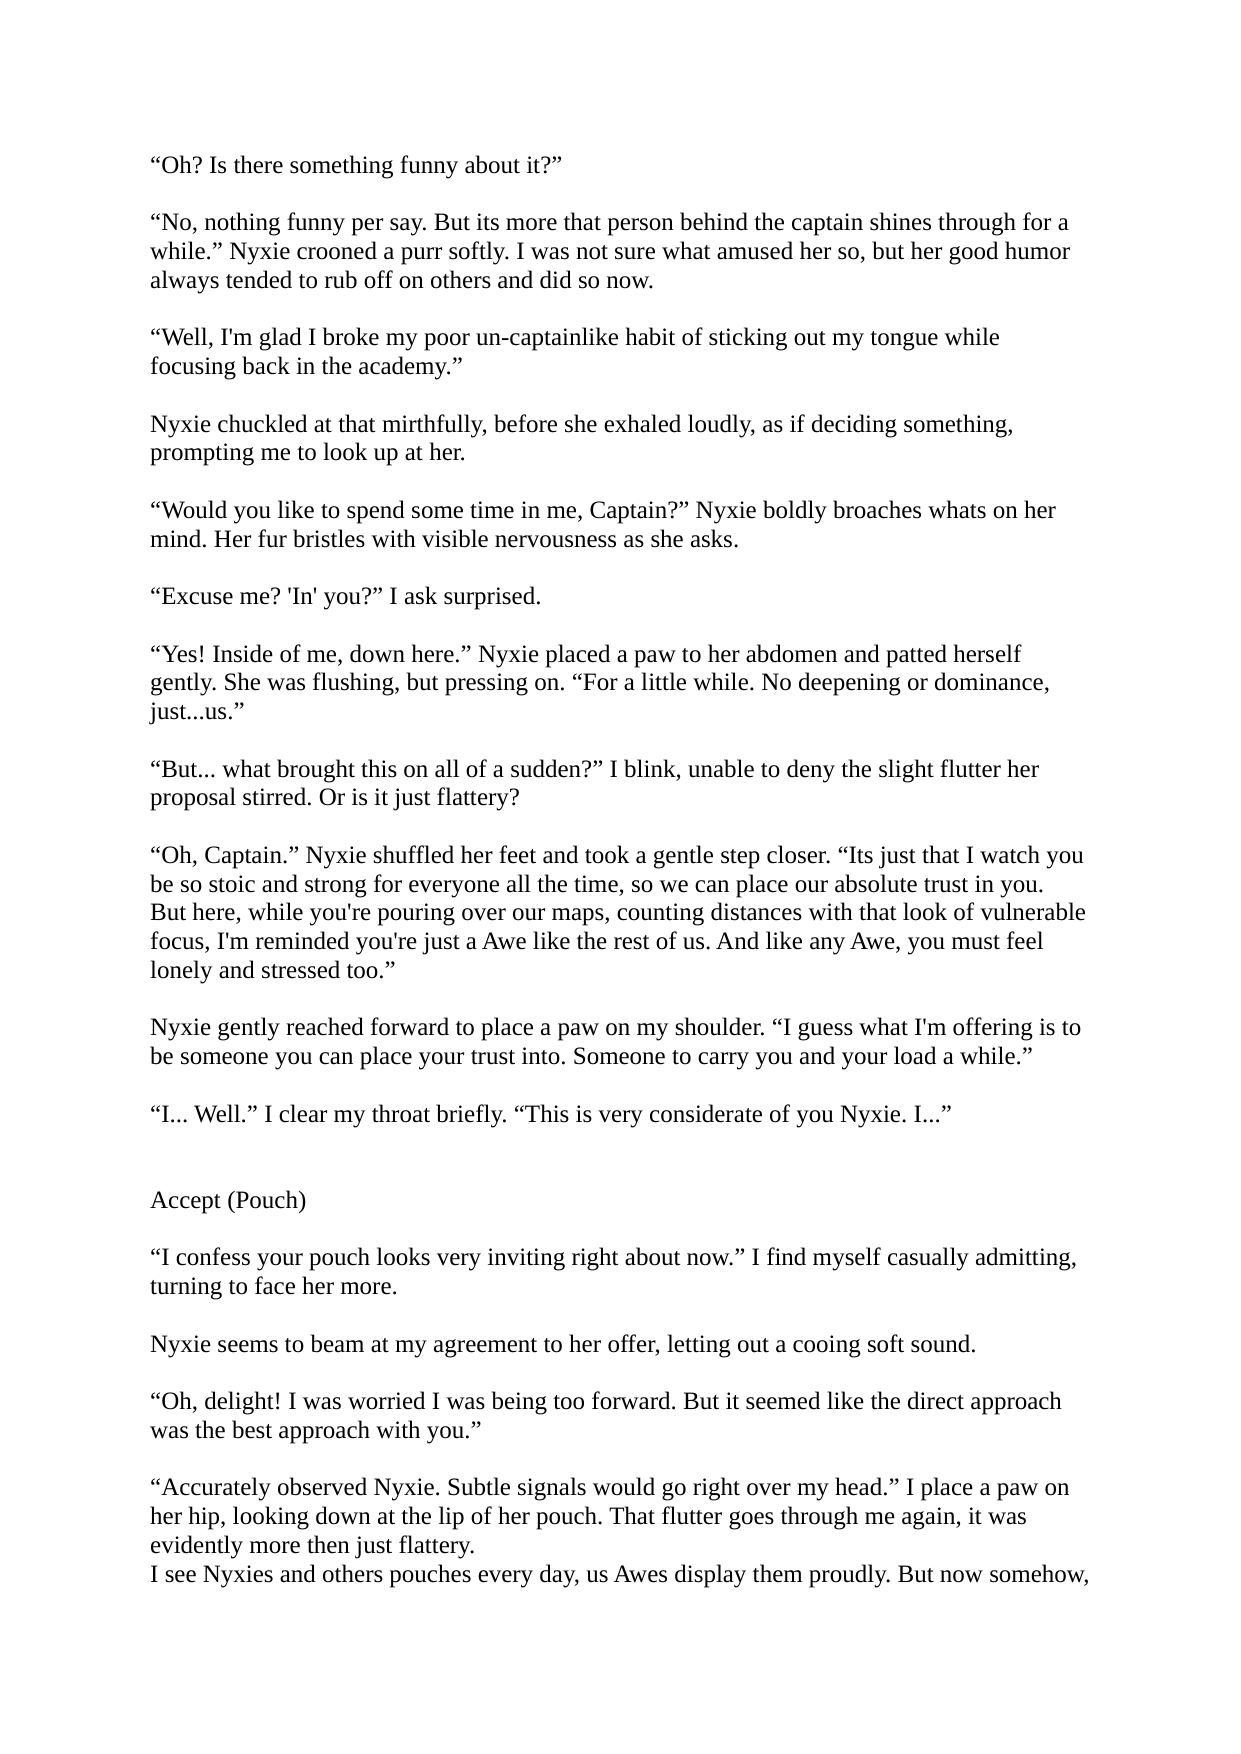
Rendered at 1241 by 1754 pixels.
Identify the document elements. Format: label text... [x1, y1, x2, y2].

text “I confess your pouch looks very inviting right about now.” I find myself casually admitting, turning to face her more. [150, 1242, 1090, 1300]
text “Yes! Inside of me, down here.” Nyxie placed a paw to her abdomen and patted herself gently. She was flushing, but pressing on. “For a little while. No deepening or dominance, just...us.” [150, 639, 1090, 725]
text But here, while you're pouring over our maps, counting distances with that look of vulnerable focus, I'm reminded you're just a Awe like the rest of us. And like any Awe, you must feel lonely and stressed too.” [150, 897, 1090, 984]
text “Oh? Is there something funny about it?” [150, 150, 1090, 179]
text Nyxie chuckled at that mirthfully, before she exhaled loudly, as if deciding something, prompting me to look up at her. [150, 409, 1090, 466]
text “I... Well.” I clear my throat briefly. “This is very considerate of you Nyxie. I...” [150, 1099, 1090, 1127]
text Nyxie seems to beam at my agreement to her offer, letting out a cooing soft sound. [150, 1329, 1090, 1357]
text “Accurately observed Nyxie. Subtle signals would go right over my head.” I place a paw on her hip, looking down at the lip of her pouch. That flutter goes through me again, it was evidently more then just flattery. [150, 1472, 1090, 1559]
text “No, nothing funny per say. But its more that person behind the captain shines through for a while.” Nyxie crooned a purr softly. I was not sure what amused her so, but her good humor always tended to rub off on others and did so now. [150, 207, 1090, 294]
text “Oh, Captain.” Nyxie shuffled her feet and took a gentle step closer. “Its just that I watch you be so stoic and strong for everyone all the time, so we can place our absolute trust in you. [150, 840, 1090, 897]
text “Oh, delight! I was worried I was being too forward. But it seemed like the direct approach was the best approach with you.” [150, 1386, 1090, 1444]
text “Well, I'm glad I broke my poor un-captainlike habit of sticking out my tongue while focusing back in the academy.” [150, 322, 1090, 380]
text “But... what brought this on all of a sudden?” I blink, unable to deny the slight flutter her proposal stirred. Or is it just flattery? [150, 754, 1090, 811]
text Nyxie gently reached forward to place a paw on my shoulder. “I guess what I'm offering is to be someone you can place your trust into. Someone to carry you and your load a while.” [150, 1012, 1090, 1070]
text “Would you like to spend some time in me, Captain?” Nyxie boldly broaches whats on her mind. Her fur bristles with visible nervousness as she asks. [150, 495, 1090, 552]
text I see Nyxies and others pouches every day, us Awes display them proudly. But now somehow, [150, 1559, 1090, 1587]
text “Excuse me? 'In' you?” I ask surprised. [150, 581, 1090, 610]
text Accept (Pouch) [150, 1185, 1090, 1214]
